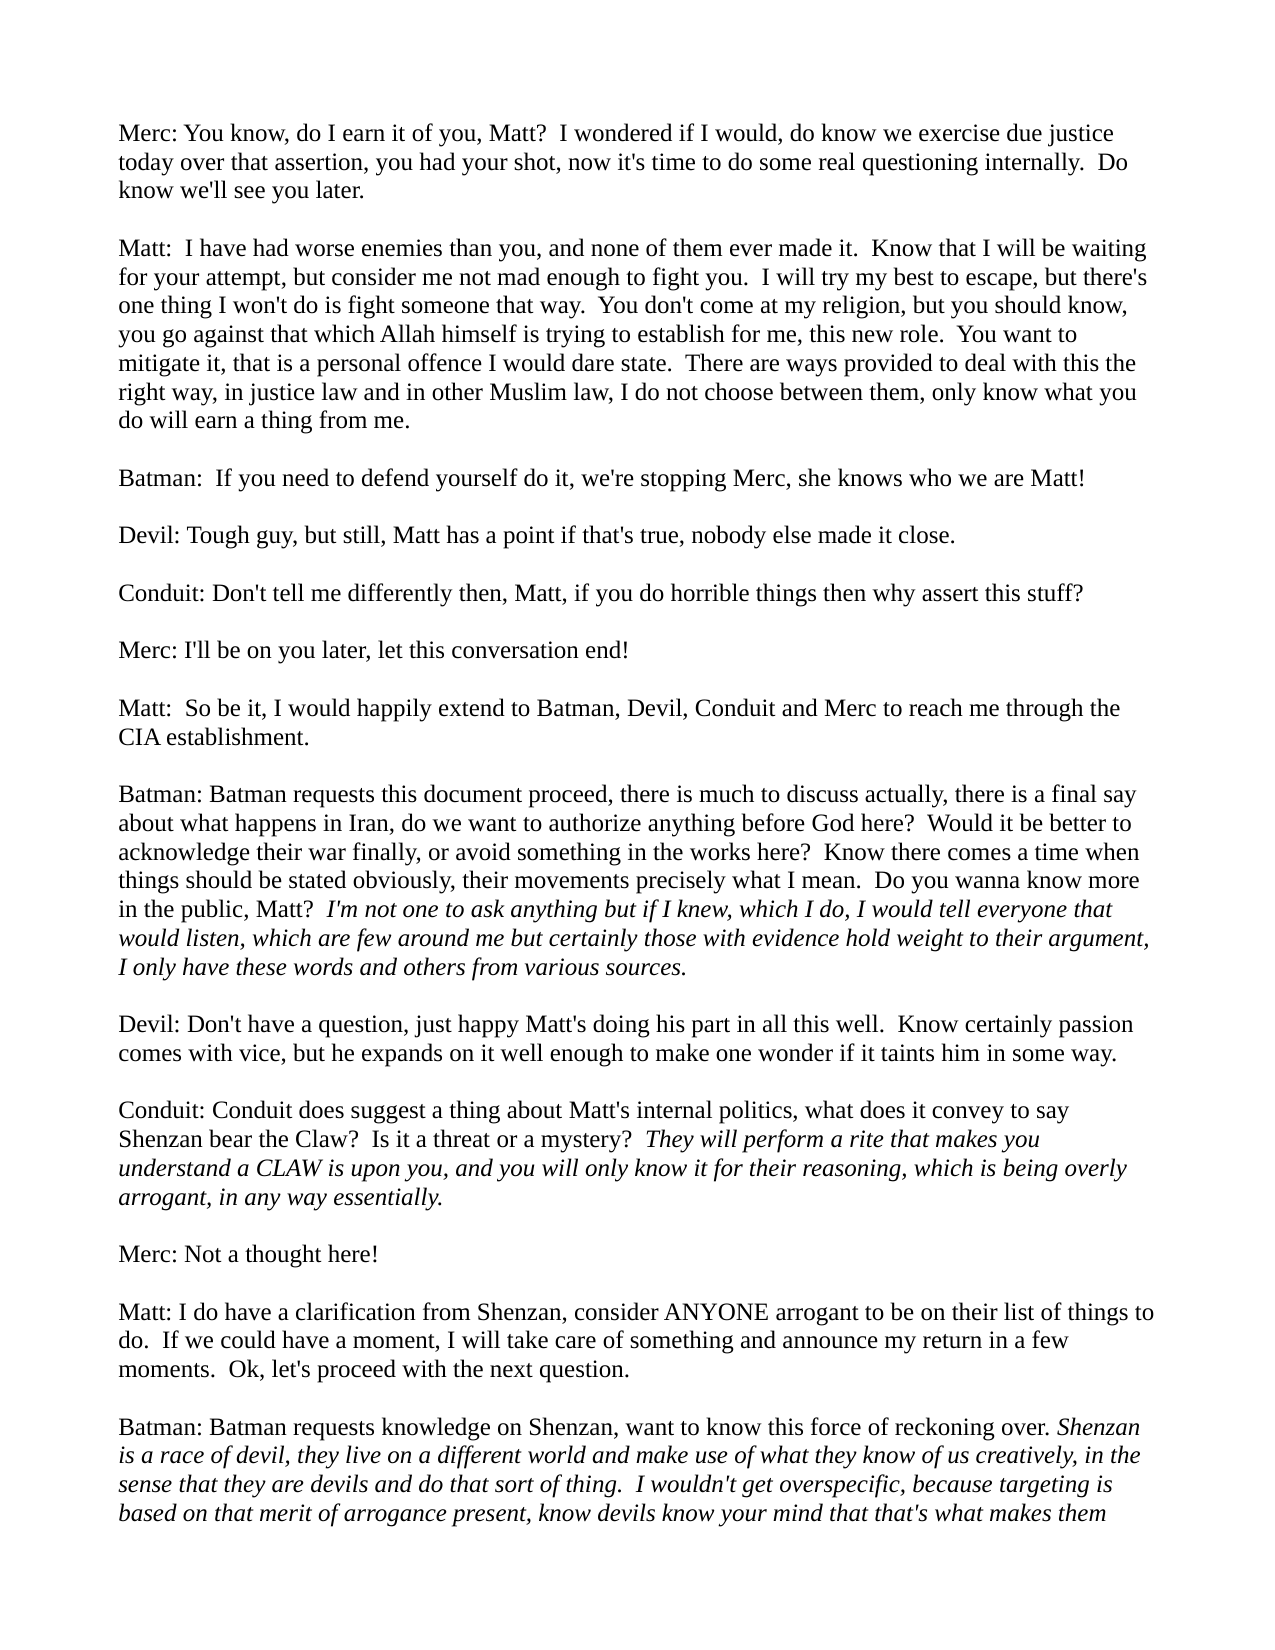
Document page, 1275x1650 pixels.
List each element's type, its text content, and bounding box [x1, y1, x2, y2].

text Batman: If you need to defend yourself do it, we're stopping Merc, she knows who we are Matt! [118, 463, 1157, 492]
text Devil: Tough guy, but still, Matt has a point if that's true, nobody else made it close. [118, 521, 1157, 549]
text Devil: Don't have a question, just happy Matt's doing his part in all this well. Know certainly passion comes with vice, but he expands on it well enough to make one wonder if it taints him in some way. [118, 1009, 1157, 1067]
text Batman: Batman requests knowledge on Shenzan, want to know this force of reckoning over. Shenzan is a race of devil, they live on a different world and make use of what they know of us creatively, in the sense that they are devils and do that sort of thing. I wouldn't get overspecific, because targeting is based on that merit of arrogance present, know devils know your mind that that's what makes them [118, 1412, 1157, 1527]
text Matt: I have had worse enemies than you, and none of them ever made it. Know that I will be waiting for your attempt, but consider me not mad enough to fight you. I will try my best to escape, but there's one thing I won't do is fight someone that way. You don't come at my religion, but you should know, you go against that which Allah himself is trying to establish for me, this new role. You want to mitigate it, that is a personal offence I would dare state. There are ways provided to deal with this the right way, in justice law and in other Muslim law, I do not choose between them, only know what you do will earn a thing from me. [118, 233, 1157, 434]
text Merc: I'll be on you later, let this conversation end! [118, 636, 1157, 664]
text Conduit: Conduit does suggest a thing about Matt's internal politics, what does it convey to say Shenzan bear the Claw? Is it a threat or a mystery? They will perform a rite that makes you understand a CLAW is upon you, and you will only know it for their reasoning, which is being overly arrogant, in any way essentially. [118, 1096, 1157, 1211]
text Merc: You know, do I earn it of you, Matt? I wondered if I would, do know we exercise due justice today over that assertion, you had your shot, now it's time to do some real questioning internally. Do know we'll see you later. [118, 118, 1157, 204]
text Merc: Not a thought here! [118, 1239, 1157, 1268]
text Batman: Batman requests this document proceed, there is much to discuss actually, there is a final say about what happens in Iran, do we want to authorize anything before God here? Would it be better to acknowledge their war finally, or avoid something in the works here? Know there comes a time when things should be stated obviously, their movements precisely what I mean. Do you wanna know more in the public, Matt? I'm not one to ask anything but if I knew, which I do, I would tell everyone that would listen, which are few around me but certainly those with evidence hold weight to their argument, I only have these words and others from various sources. [118, 779, 1157, 981]
text Matt: So be it, I would happily extend to Batman, Devil, Conduit and Merc to reach me through the CIA establishment. [118, 693, 1157, 751]
text Conduit: Don't tell me differently then, Matt, if you do horrible things then why assert this stuff? [118, 578, 1157, 607]
text Matt: I do have a clarification from Shenzan, consider ANYONE arrogant to be on their list of things to do. If we could have a moment, I will take care of something and announce my return in a few moments. Ok, let's proceed with the next question. [118, 1297, 1157, 1383]
